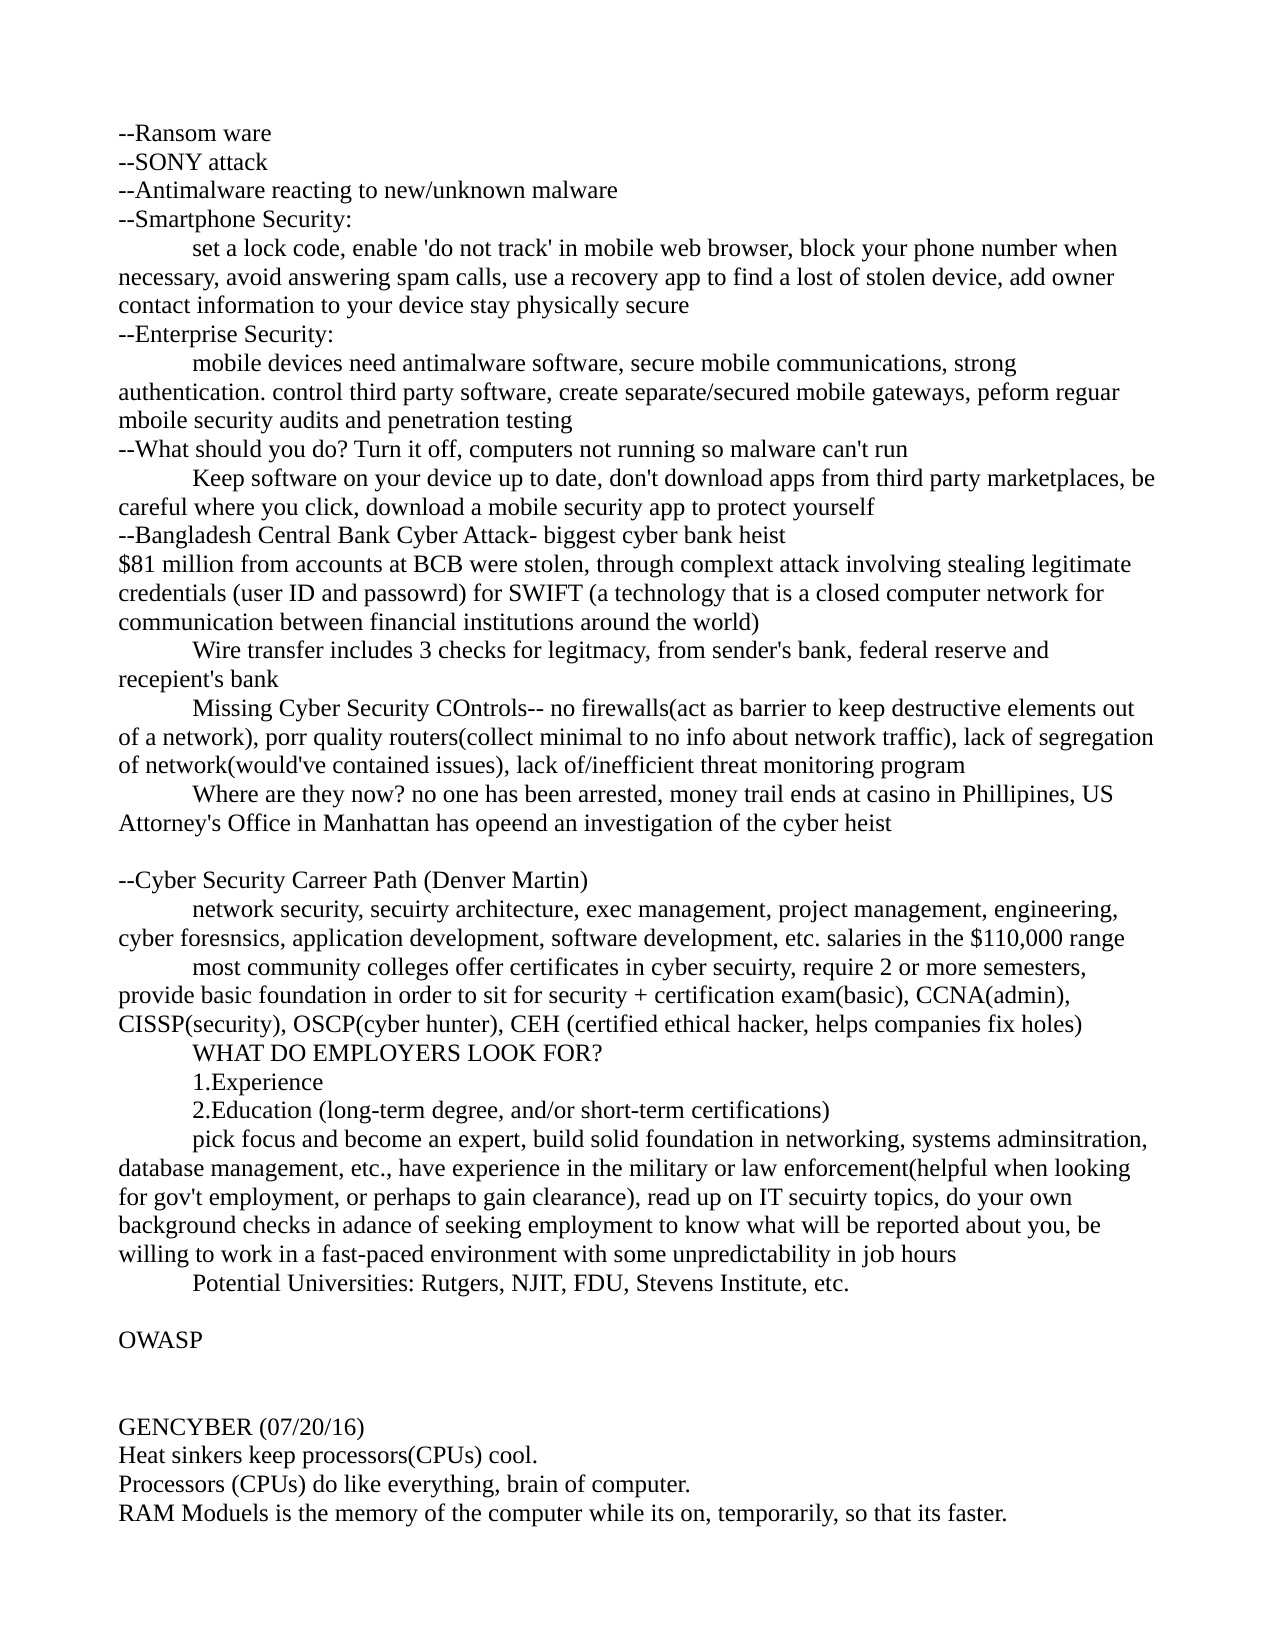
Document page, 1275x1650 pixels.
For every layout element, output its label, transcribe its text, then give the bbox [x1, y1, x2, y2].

text --Antimalware reacting to new/unknown malware [118, 176, 1157, 204]
text Missing Cyber Security COntrols-- no firewalls(act as barrier to keep destructive elements out of a network), porr quality routers(collect minimal to no info about network traffic), lack of segregation of network(would've contained issues), lack of/inefficient threat monitoring program [118, 693, 1157, 779]
text Processors (CPUs) do like everything, brain of computer. [118, 1469, 1157, 1498]
text 2.Education (long-term degree, and/or short-term certifications) [118, 1096, 1157, 1124]
text pick focus and become an expert, build solid foundation in networking, systems adminsitration, database management, etc., have experience in the military or law enforcement(helpful when looking for gov't employment, or perhaps to gain clearance), read up on IT secuirty topics, do your own background checks in adance of seeking employment to know what will be reported about you, be willing to work in a fast-paced environment with some unpredictability in job hours [118, 1124, 1157, 1268]
text --What should you do? Turn it off, computers not running so malware can't run [118, 434, 1157, 463]
text --Bangladesh Central Bank Cyber Attack- biggest cyber bank heist [118, 521, 1157, 549]
text Heat sinkers keep processors(CPUs) cool. [118, 1441, 1157, 1469]
text WHAT DO EMPLOYERS LOOK FOR? [118, 1038, 1157, 1067]
text --SONY attack [118, 147, 1157, 176]
text Wire transfer includes 3 checks for legitmacy, from sender's bank, federal reserve and recepient's bank [118, 636, 1157, 693]
text Potential Universities: Rutgers, NJIT, FDU, Stevens Institute, etc. [118, 1268, 1157, 1297]
text set a lock code, enable 'do not track' in mobile web browser, block your phone number when necessary, avoid answering spam calls, use a recovery app to find a lost of stolen device, add owner contact information to your device stay physically secure [118, 233, 1157, 319]
text $81 million from accounts at BCB were stolen, through complext attack involving stealing legitimate credentials (user ID and passowrd) for SWIFT (a technology that is a closed computer network for communication between financial institutions around the world) [118, 549, 1157, 636]
text RAM Moduels is the memory of the computer while its on, temporarily, so that its faster. [118, 1498, 1157, 1527]
text --Ransom ware [118, 118, 1157, 147]
text Where are they now? no one has been arrested, money trail ends at casino in Phillipines, US Attorney's Office in Manhattan has opeend an investigation of the cyber heist [118, 779, 1157, 837]
text --Smartphone Security: [118, 204, 1157, 233]
text mobile devices need antimalware software, secure mobile communications, strong authentication. control third party software, create separate/secured mobile gateways, peform reguar mboile security audits and penetration testing [118, 348, 1157, 434]
text most community colleges offer certificates in cyber secuirty, require 2 or more semesters, provide basic foundation in order to sit for security + certification exam(basic), CCNA(admin), CISSP(security), OSCP(cyber hunter), CEH (certified ethical hacker, helps companies fix holes) [118, 952, 1157, 1038]
text OWASP [118, 1326, 1157, 1354]
text 1.Experience [118, 1067, 1157, 1096]
text --Enterprise Security: [118, 319, 1157, 348]
text network security, secuirty architecture, exec management, project management, engineering, cyber foresnsics, application development, software development, etc. salaries in the $110,000 range [118, 894, 1157, 952]
text Keep software on your device up to date, don't download apps from third party marketplaces, be careful where you click, download a mobile security app to protect yourself [118, 463, 1157, 521]
text GENCYBER (07/20/16) [118, 1412, 1157, 1441]
text --Cyber Security Carreer Path (Denver Martin) [118, 866, 1157, 894]
